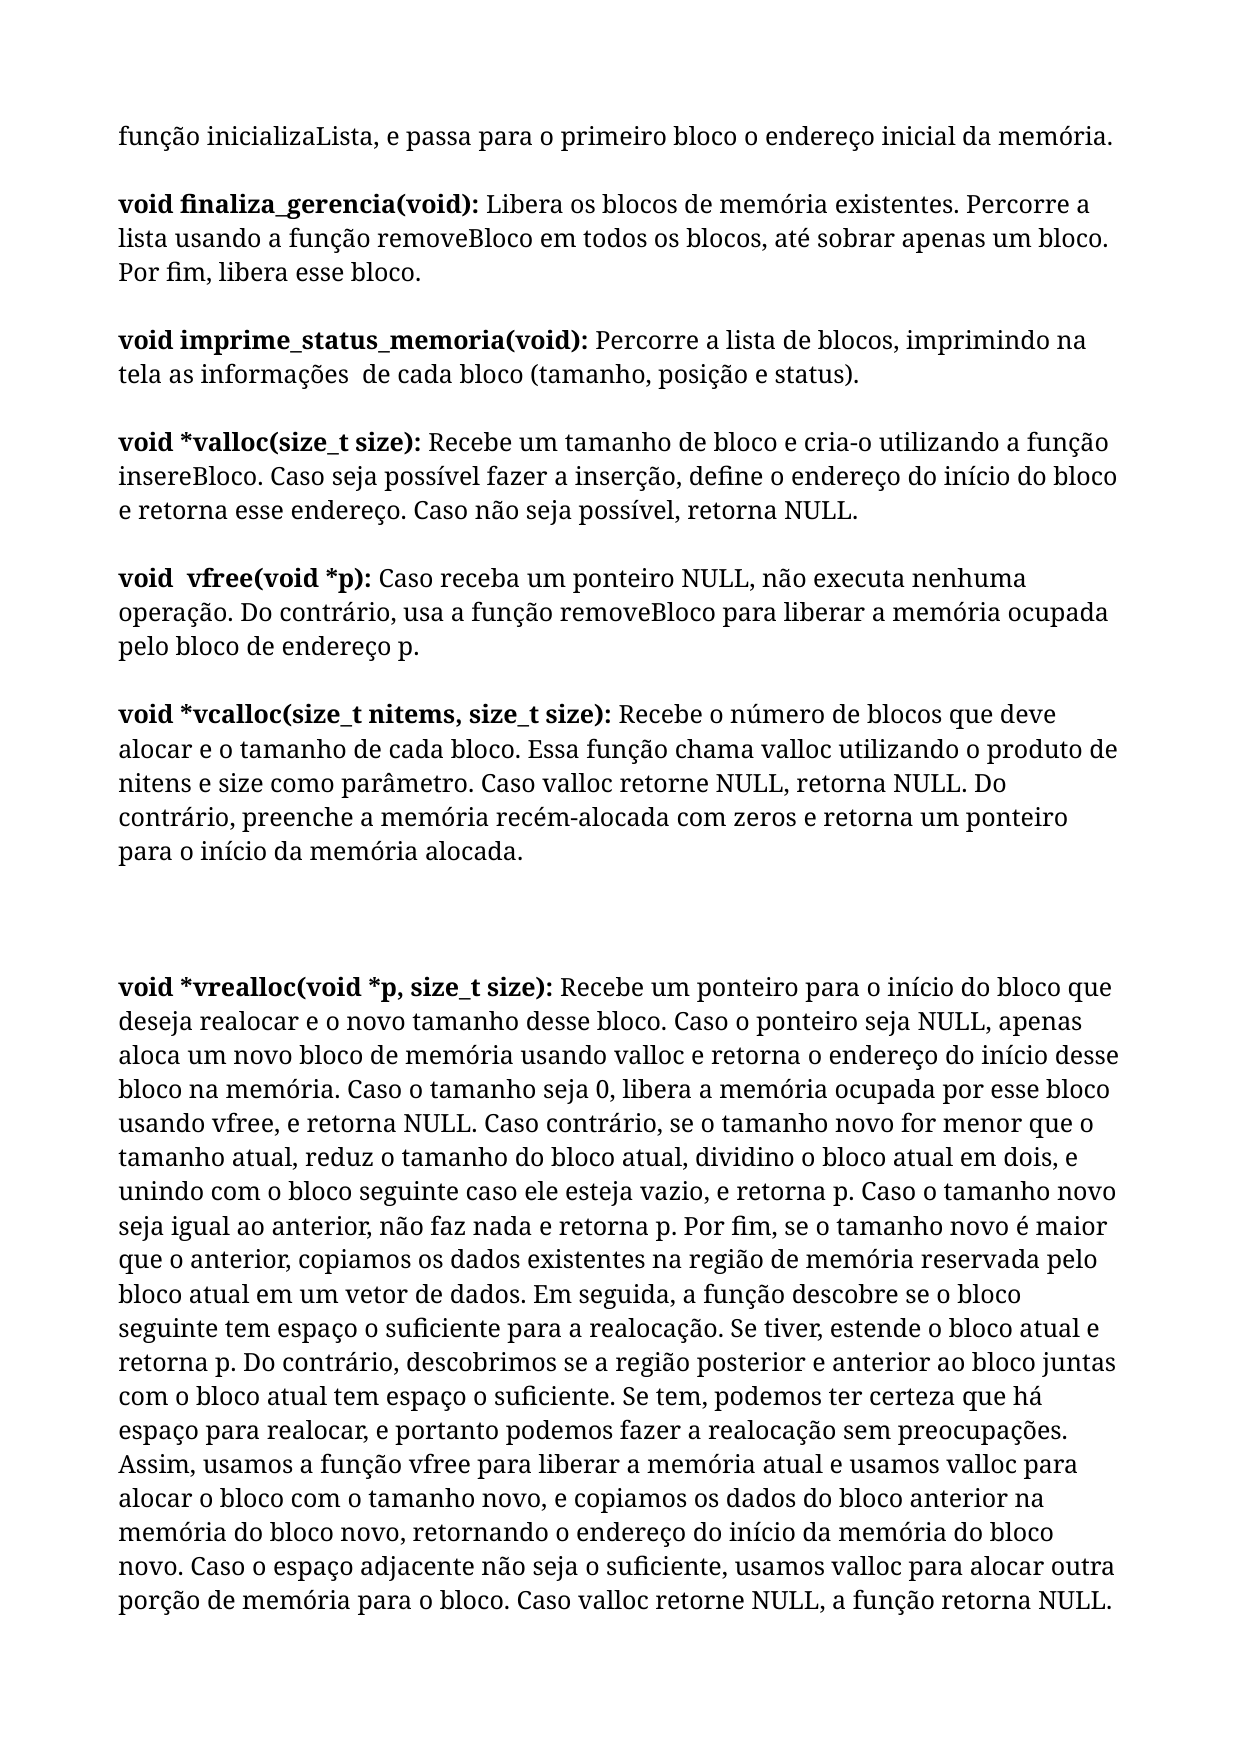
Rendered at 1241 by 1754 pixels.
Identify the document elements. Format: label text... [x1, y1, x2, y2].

text void vfree(void *p): Caso receba um ponteiro NULL, não executa nenhuma operação. Do contrário, usa a função removeBloco para liberar a memória ocupada pelo bloco de endereço p. [118, 561, 1122, 663]
text void finaliza_gerencia(void): Libera os blocos de memória existentes. Percorre a lista usando a função removeBloco em todos os blocos, até sobrar apenas um bloco. Por fim, libera esse bloco. [118, 186, 1122, 288]
text void imprime_status_memoria(void): Percorre a lista de blocos, imprimindo na tela as informações de cada bloco (tamanho, posição e status). [118, 322, 1122, 391]
text void *vrealloc(void *p, size_t size): Recebe um ponteiro para o início do bloco que deseja realocar e o novo tamanho desse bloco. Caso o ponteiro seja NULL, apenas aloca um novo bloco de memória usando valloc e retorna o endereço do início desse bloco na memória. Caso o tamanho seja 0, libera a memória ocupada por esse bloco usando vfree, e retorna NULL. Caso contrário, se o tamanho novo for menor que o tamanho atual, reduz o tamanho do bloco atual, dividino o bloco atual em dois, e unindo com o bloco seguinte caso ele esteja vazio, e retorna p. Caso o tamanho novo seja igual ao anterior, não faz nada e retorna p. Por fim, se o tamanho novo é maior que o anterior, copiamos os dados existentes na região de memória reservada pelo bloco atual em um vetor de dados. Em seguida, a função descobre se o bloco seguinte tem espaço o suficiente para a realocação. Se tiver, estende o bloco atual e retorna p. Do contrário, descobrimos se a região posterior e anterior ao bloco juntas com o bloco atual tem espaço o suficiente. Se tem, podemos ter certeza que há espaço para realocar, e portanto podemos fazer a realocação sem preocupações. Assim, usamos a função vfree para liberar a memória atual e usamos valloc para alocar o bloco com o tamanho novo, e copiamos os dados do bloco anterior na memória do bloco novo, retornando o endereço do início da memória do bloco novo. Caso o espaço adjacente não seja o suficiente, usamos valloc para alocar outra porção de memória para o bloco. Caso valloc retorne NULL, a função retorna NULL. [118, 970, 1122, 1617]
text void *valloc(size_t size): Recebe um tamanho de bloco e cria-o utilizando a função insereBloco. Caso seja possível fazer a inserção, define o endereço do início do bloco e retorna esse endereço. Caso não seja possível, retorna NULL. [118, 425, 1122, 527]
text void *vcalloc(size_t nitems, size_t size): Recebe o número de blocos que deve alocar e o tamanho de cada bloco. Essa função chama valloc utilizando o produto de nitens e size como parâmetro. Caso valloc retorne NULL, retorna NULL. Do contrário, preenche a memória recém-alocada com zeros e retorna um ponteiro para o início da memória alocada. [118, 697, 1122, 867]
text função inicializaLista, e passa para o primeiro bloco o endereço inicial da memória. [118, 118, 1122, 152]
